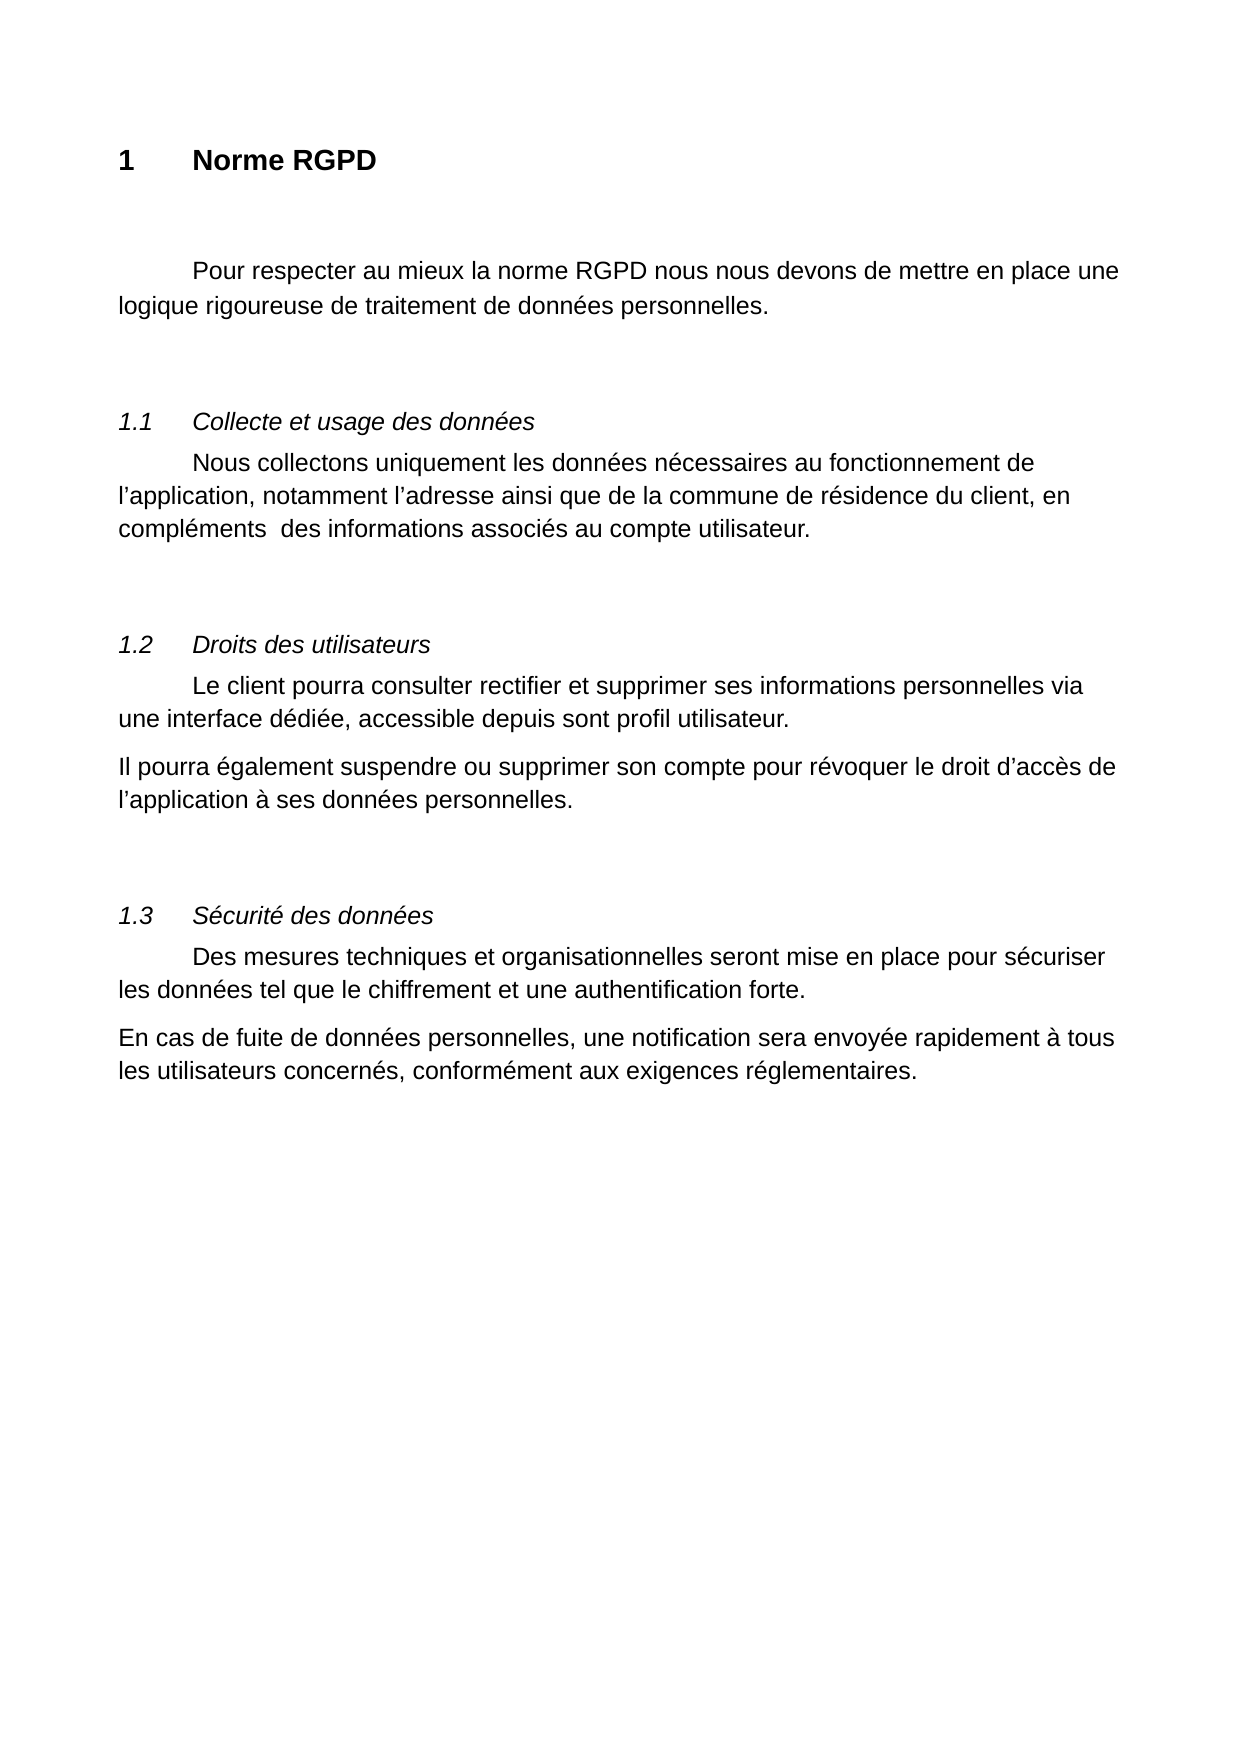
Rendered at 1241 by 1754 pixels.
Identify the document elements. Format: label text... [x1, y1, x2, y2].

subtitle Droits des utilisateurs [118, 630, 1122, 659]
text En cas de fuite de données personnelles, une notification sera envoyée rapidement à tous les utilisateurs concernés, conformément aux exigences réglementaires. [118, 1023, 1122, 1084]
subtitle Collecte et usage des données [118, 407, 1122, 435]
text Il pourra également suspendre ou supprimer son compte pour révoquer le droit d’accès de l’application à ses données personnelles. [118, 752, 1122, 814]
subtitle Sécurité des données [118, 901, 1122, 930]
text Pour respecter au mieux la norme RGPD nous nous devons de mettre en place une logique rigoureuse de traitement de données personnelles. [118, 248, 1122, 319]
subtitle Norme RGPD [118, 143, 1122, 177]
text Le client pourra consulter rectifier et supprimer ses informations personnelles via une interface dédiée, accessible depuis sont profil utilisateur. [118, 671, 1122, 733]
text Nous collectons uniquement les données nécessaires au fonctionnement de l’application, notamment l’adresse ainsi que de la commune de résidence du client, en compléments des informations associés au compte utilisateur. [118, 448, 1122, 543]
text Des mesures techniques et organisationnelles seront mise en place pour sécuriser les données tel que le chiffrement et une authentification forte. [118, 942, 1122, 1004]
